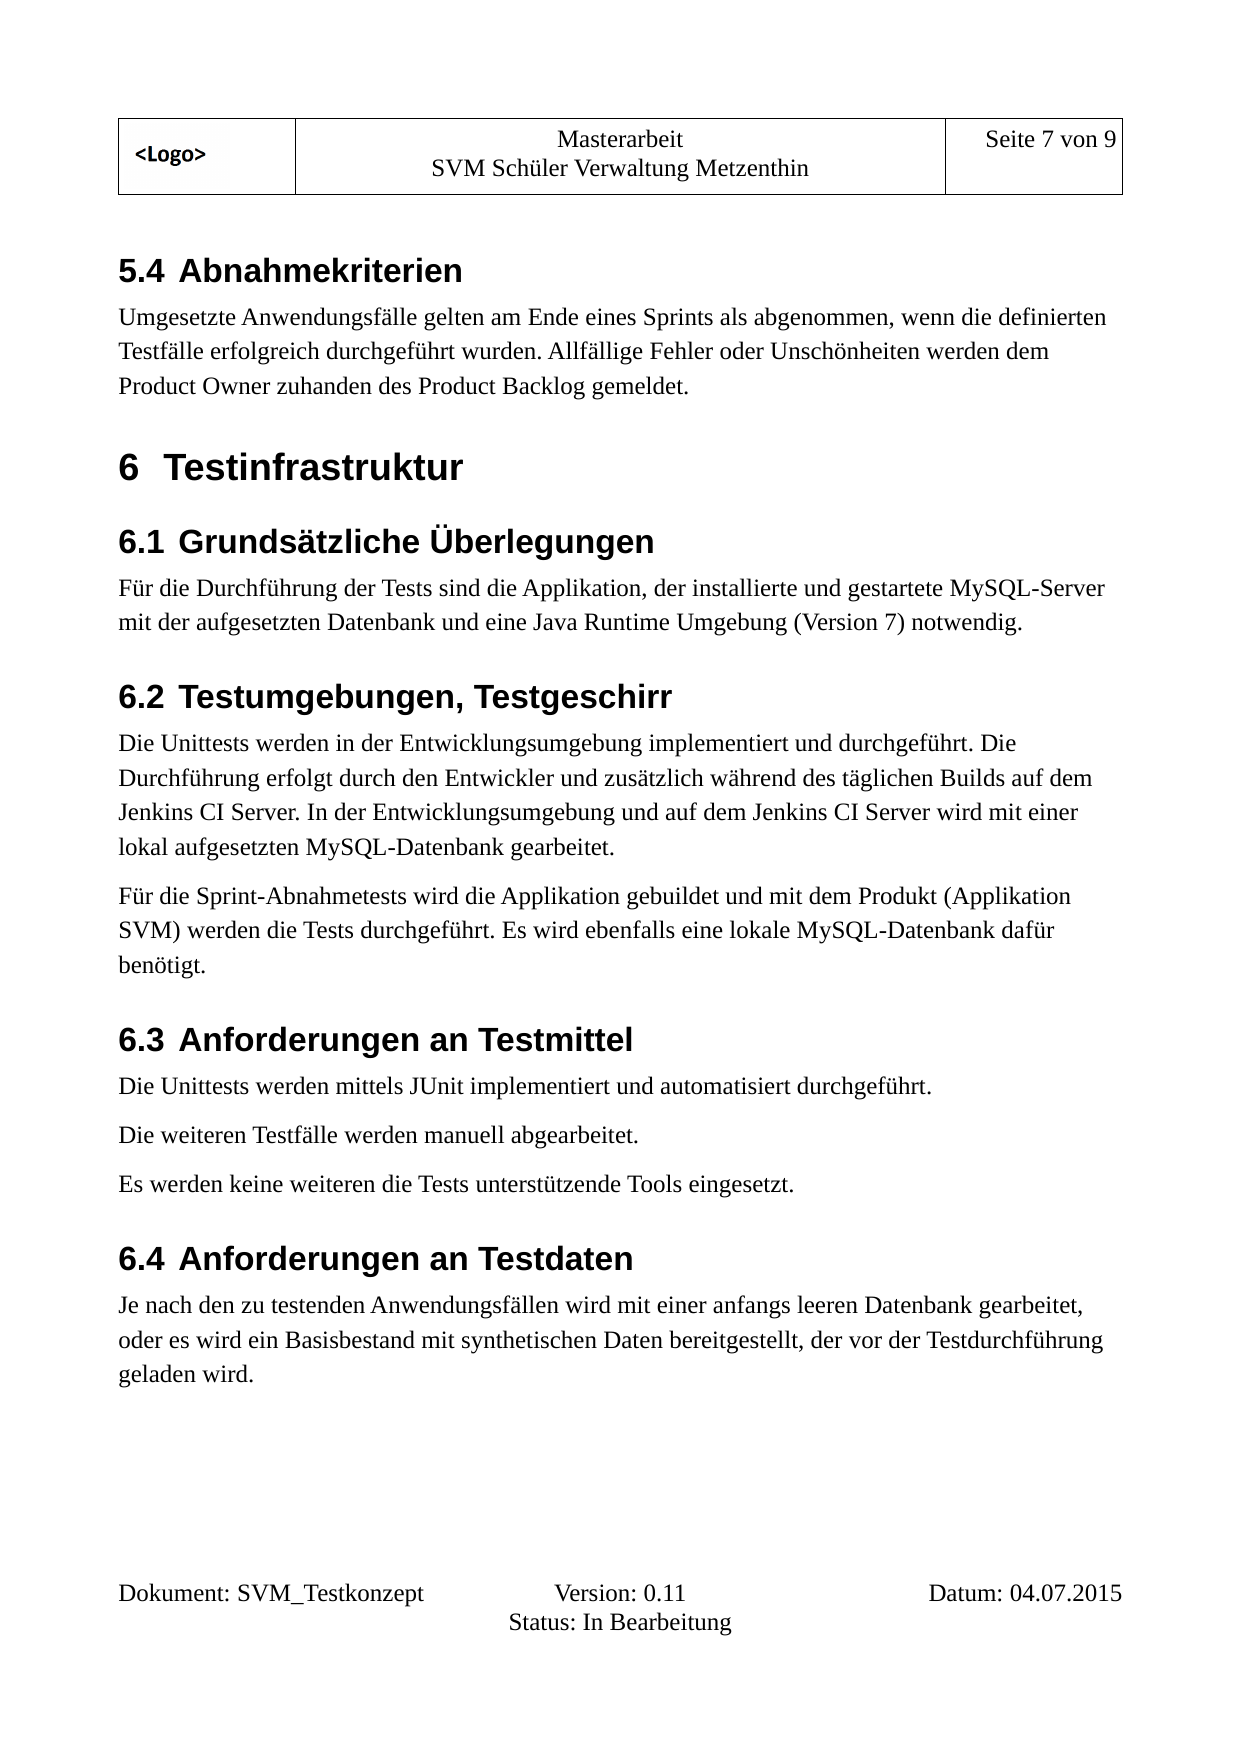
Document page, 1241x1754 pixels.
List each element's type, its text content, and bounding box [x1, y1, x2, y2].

text Je nach den zu testenden Anwendungsfällen wird mit einer anfangs leeren Datenbank gearbeitet, oder es wird ein Basisbestand mit synthetischen Daten bereitgestellt, der vor der Testdurchführung geladen wird. [118, 1290, 1122, 1388]
picture [123, 123, 230, 189]
subtitle Abnahmekriterien [118, 251, 1122, 289]
subtitle Anforderungen an Testdaten [118, 1239, 1122, 1278]
text Die Unittests werden mittels JUnit implementiert und automatisiert durchgeführt. [118, 1071, 1122, 1100]
text Umgesetzte Anwendungsfälle gelten am Ende eines Sprints als abgenommen, wenn die definierten Testfälle erfolgreich durchgeführt wurden. Allfällige Fehler oder Unschönheiten werden dem Product Owner zuhanden des Product Backlog gemeldet. [118, 302, 1122, 399]
subtitle Testinfrastruktur [118, 445, 1122, 488]
subtitle Anforderungen an Testmittel [118, 1020, 1122, 1058]
text Die Unittests werden in der Entwicklungsumgebung implementiert und durchgeführt. Die Durchführung erfolgt durch den Entwickler und zusätzlich während des täglichen Builds auf dem Jenkins CI Server. In der Entwicklungsumgebung und auf dem Jenkins CI Server wird mit einer lokal aufgesetzten MySQL-Datenbank gearbeitet. [118, 728, 1122, 861]
text Für die Durchführung der Tests sind die Applikation, der installierte und gestartete MySQL-Server mit der aufgesetzten Datenbank und eine Java Runtime Umgebung (Version 7) notwendig. [118, 573, 1122, 636]
text Für die Sprint-Abnahmetests wird die Applikation gebuildet und mit dem Produkt (Applikation SVM) werden die Tests durchgeführt. Es wird ebenfalls eine lokale MySQL-Datenbank dafür benötigt. [118, 881, 1122, 979]
text Die weiteren Testfälle werden manuell abgearbeitet. [118, 1120, 1122, 1149]
text Es werden keine weiteren die Tests unterstützende Tools eingesetzt. [118, 1169, 1122, 1198]
subtitle Testumgebungen, Testgeschirr [118, 677, 1122, 716]
subtitle Grundsätzliche Überlegungen [118, 522, 1122, 561]
